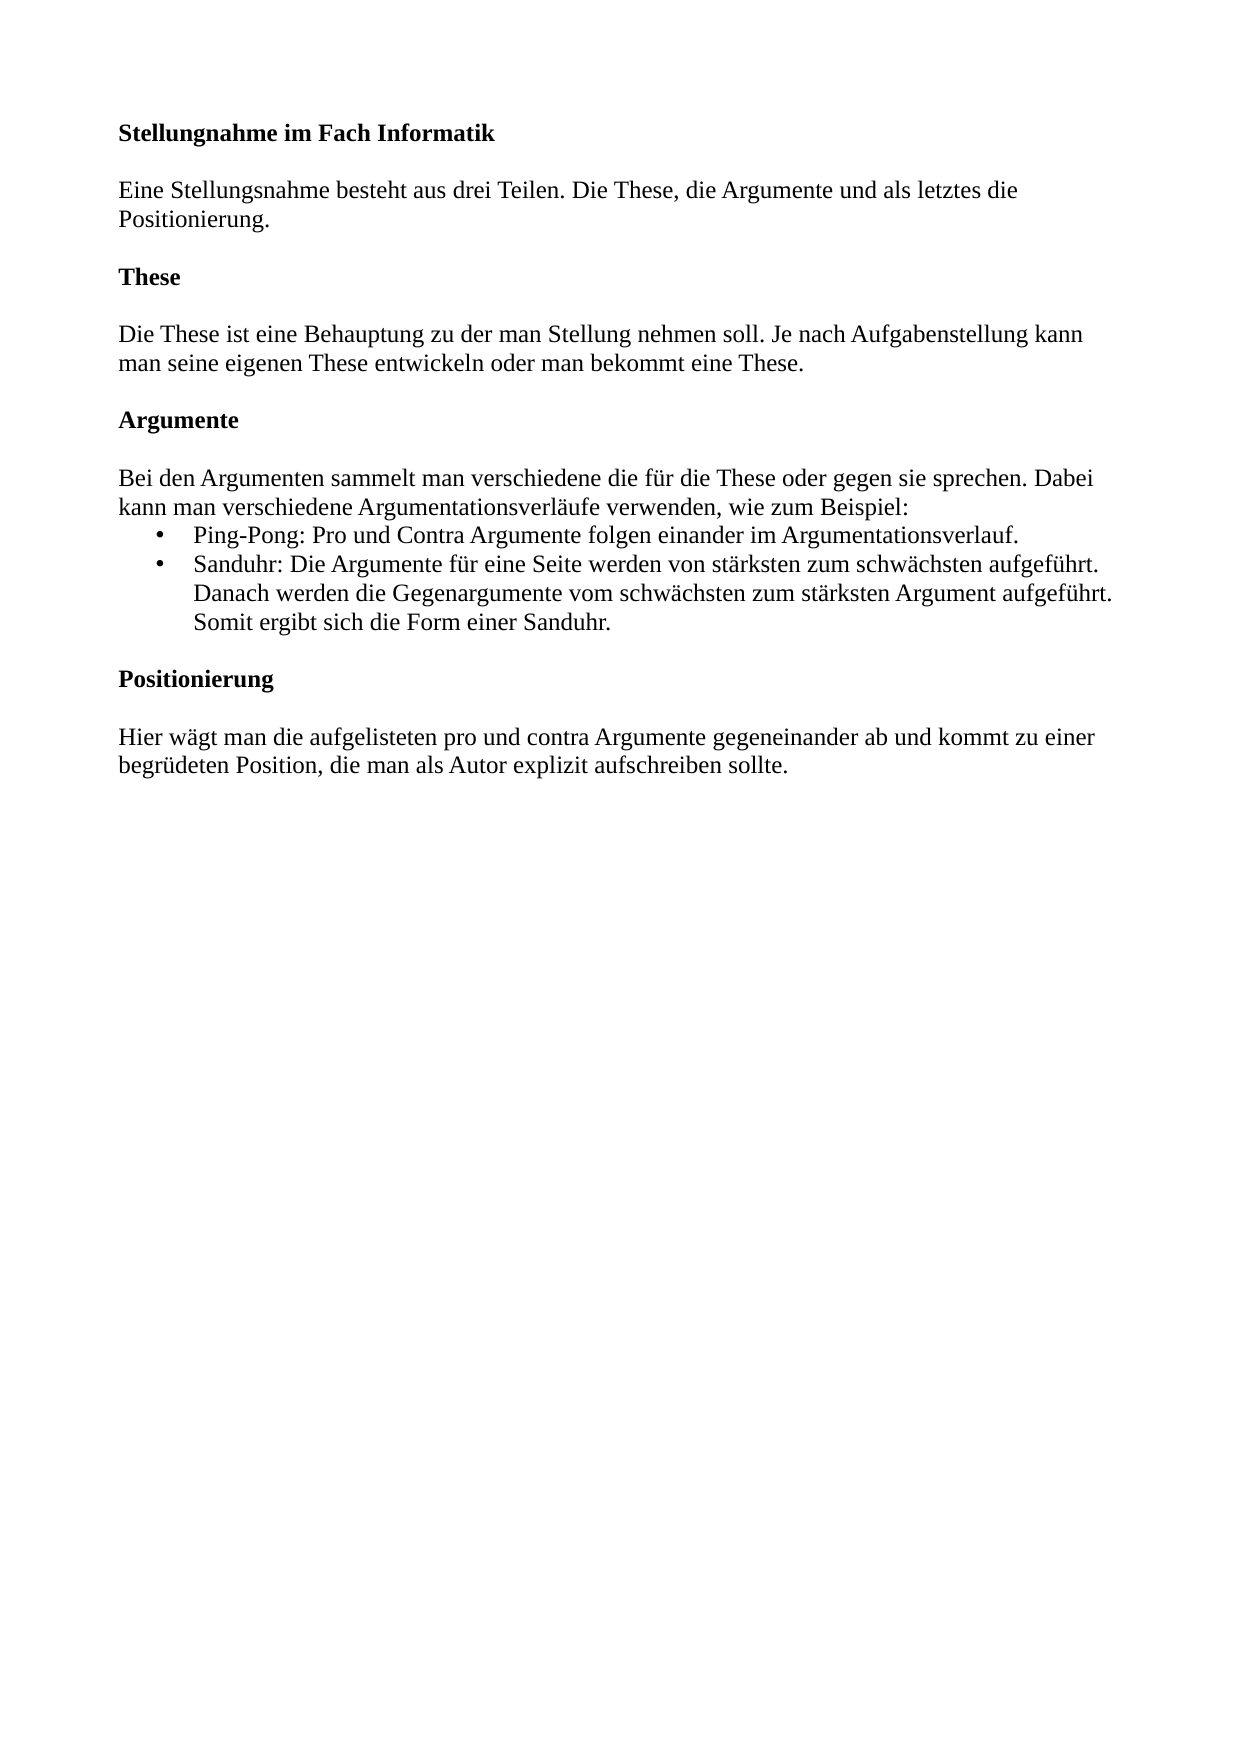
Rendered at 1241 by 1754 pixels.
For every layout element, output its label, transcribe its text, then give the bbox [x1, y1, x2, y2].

text Hier wägt man die aufgelisteten pro und contra Argumente gegeneinander ab und kommt zu einer begrüdeten Position, die man als Autor explizit aufschreiben sollte. [118, 722, 1122, 779]
list Ping-Pong: Pro und Contra Argumente folgen einander im Argumentationsverlauf. [156, 521, 1122, 549]
text Stellungnahme im Fach Informatik [118, 118, 1122, 147]
text Positionierung [118, 664, 1122, 693]
text Eine Stellungsnahme besteht aus drei Teilen. Die These, die Argumente und als letztes die Positionierung. [118, 176, 1122, 233]
text Die These ist eine Behauptung zu der man Stellung nehmen soll. Je nach Aufgabenstellung kann man seine eigenen These entwickeln oder man bekommt eine These. [118, 319, 1122, 377]
text Argumente [118, 406, 1122, 434]
text These [118, 262, 1122, 291]
list Sanduhr: Die Argumente für eine Seite werden von stärksten zum schwächsten aufgeführt. Danach werden die Gegenargumente vom schwächsten zum stärksten Argument aufgeführt. Somit ergibt sich die Form einer Sanduhr. [156, 549, 1122, 636]
text Bei den Argumenten sammelt man verschiedene die für die These oder gegen sie sprechen. Dabei kann man verschiedene Argumentationsverläufe verwenden, wie zum Beispiel: [118, 463, 1122, 521]
